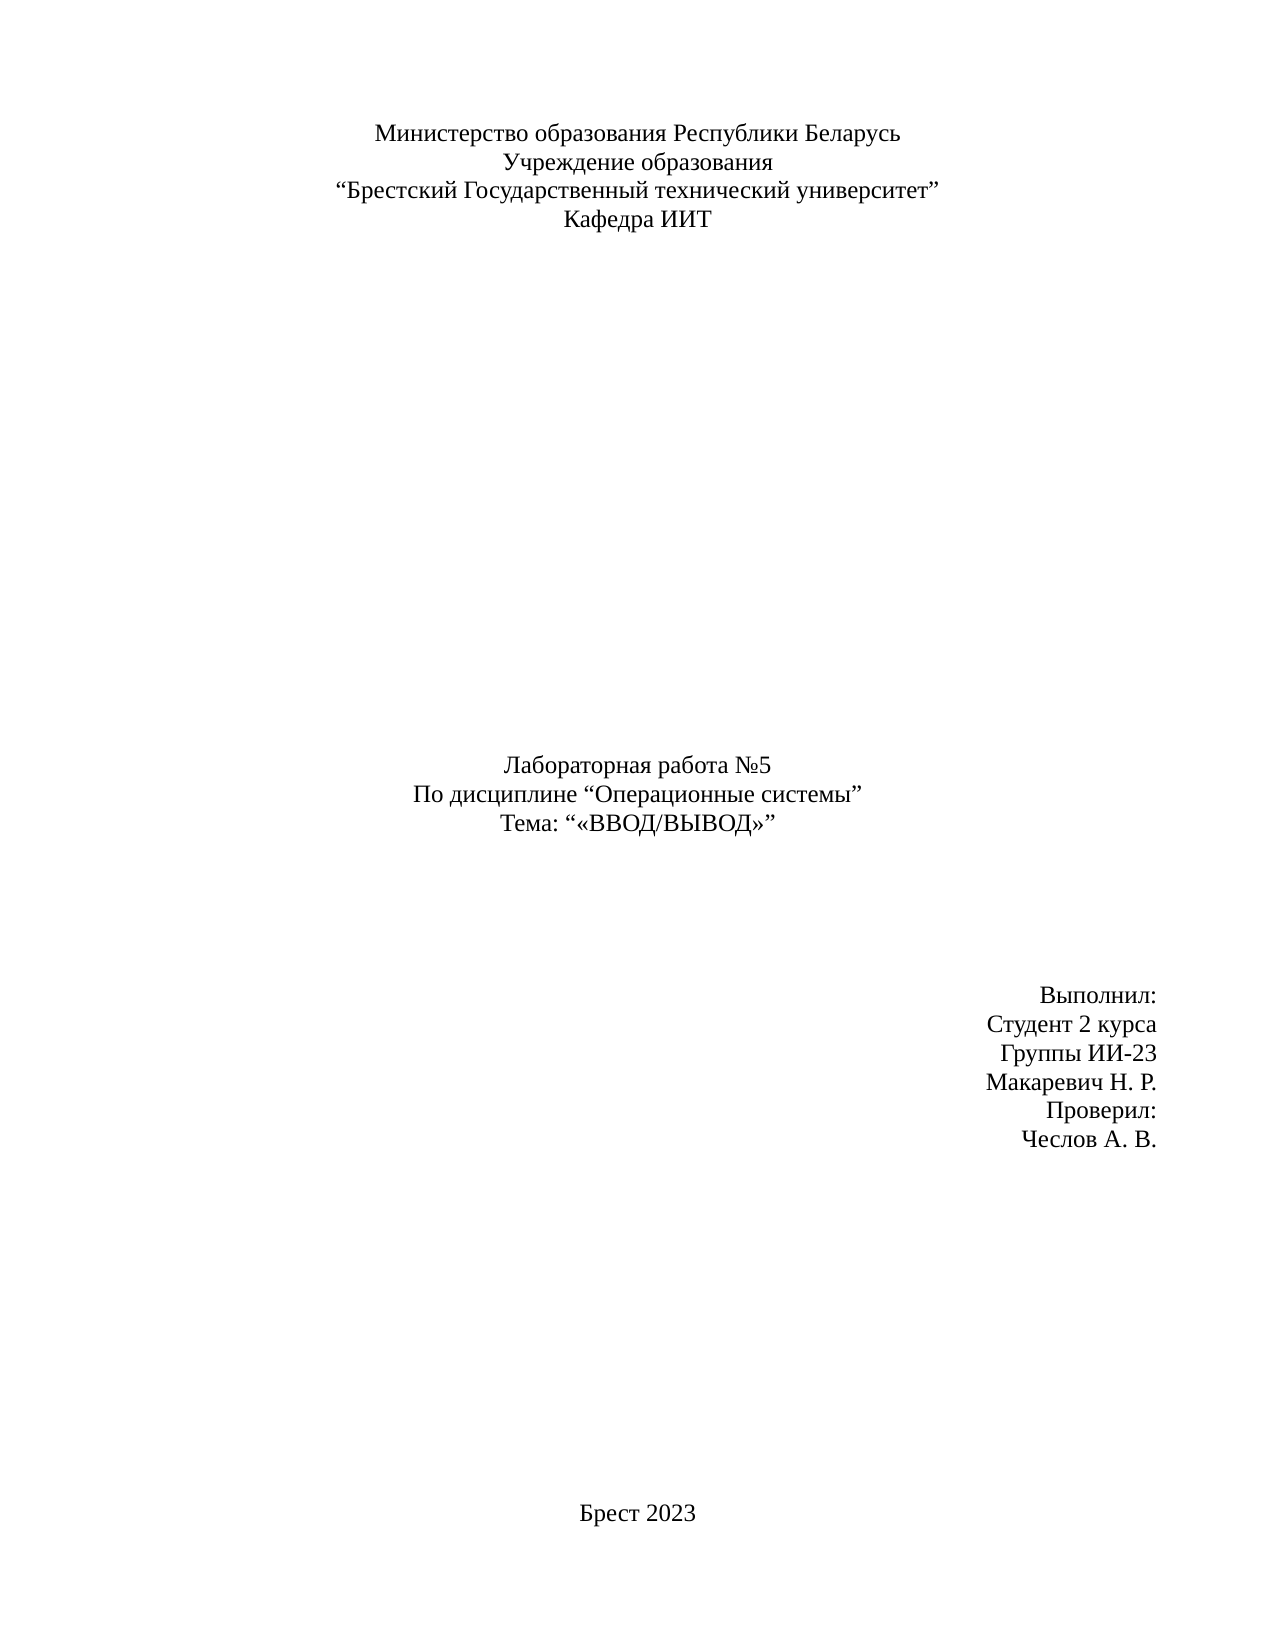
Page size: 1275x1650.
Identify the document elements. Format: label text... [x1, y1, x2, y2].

text Лабораторная работа №5 [118, 751, 1157, 779]
text Проверил: [118, 1096, 1157, 1124]
text Группы ИИ-23 [118, 1038, 1157, 1067]
text Министерство образования Республики Беларусь [118, 118, 1157, 147]
text Брест 2023 [118, 1498, 1157, 1527]
text По дисциплине “Операционные системы” [118, 779, 1157, 808]
text Макаревич Н. Р. [118, 1067, 1157, 1096]
text Чеслов А. В. [118, 1124, 1157, 1153]
text Тема: “«ВВОД/ВЫВОД»” [118, 808, 1157, 837]
text Кафедра ИИТ [118, 204, 1157, 233]
text Учреждение образования [118, 147, 1157, 176]
text Студент 2 курса [118, 1009, 1157, 1038]
text Выполнил: [118, 981, 1157, 1009]
text “Брестский Государственный технический университет” [118, 176, 1157, 204]
